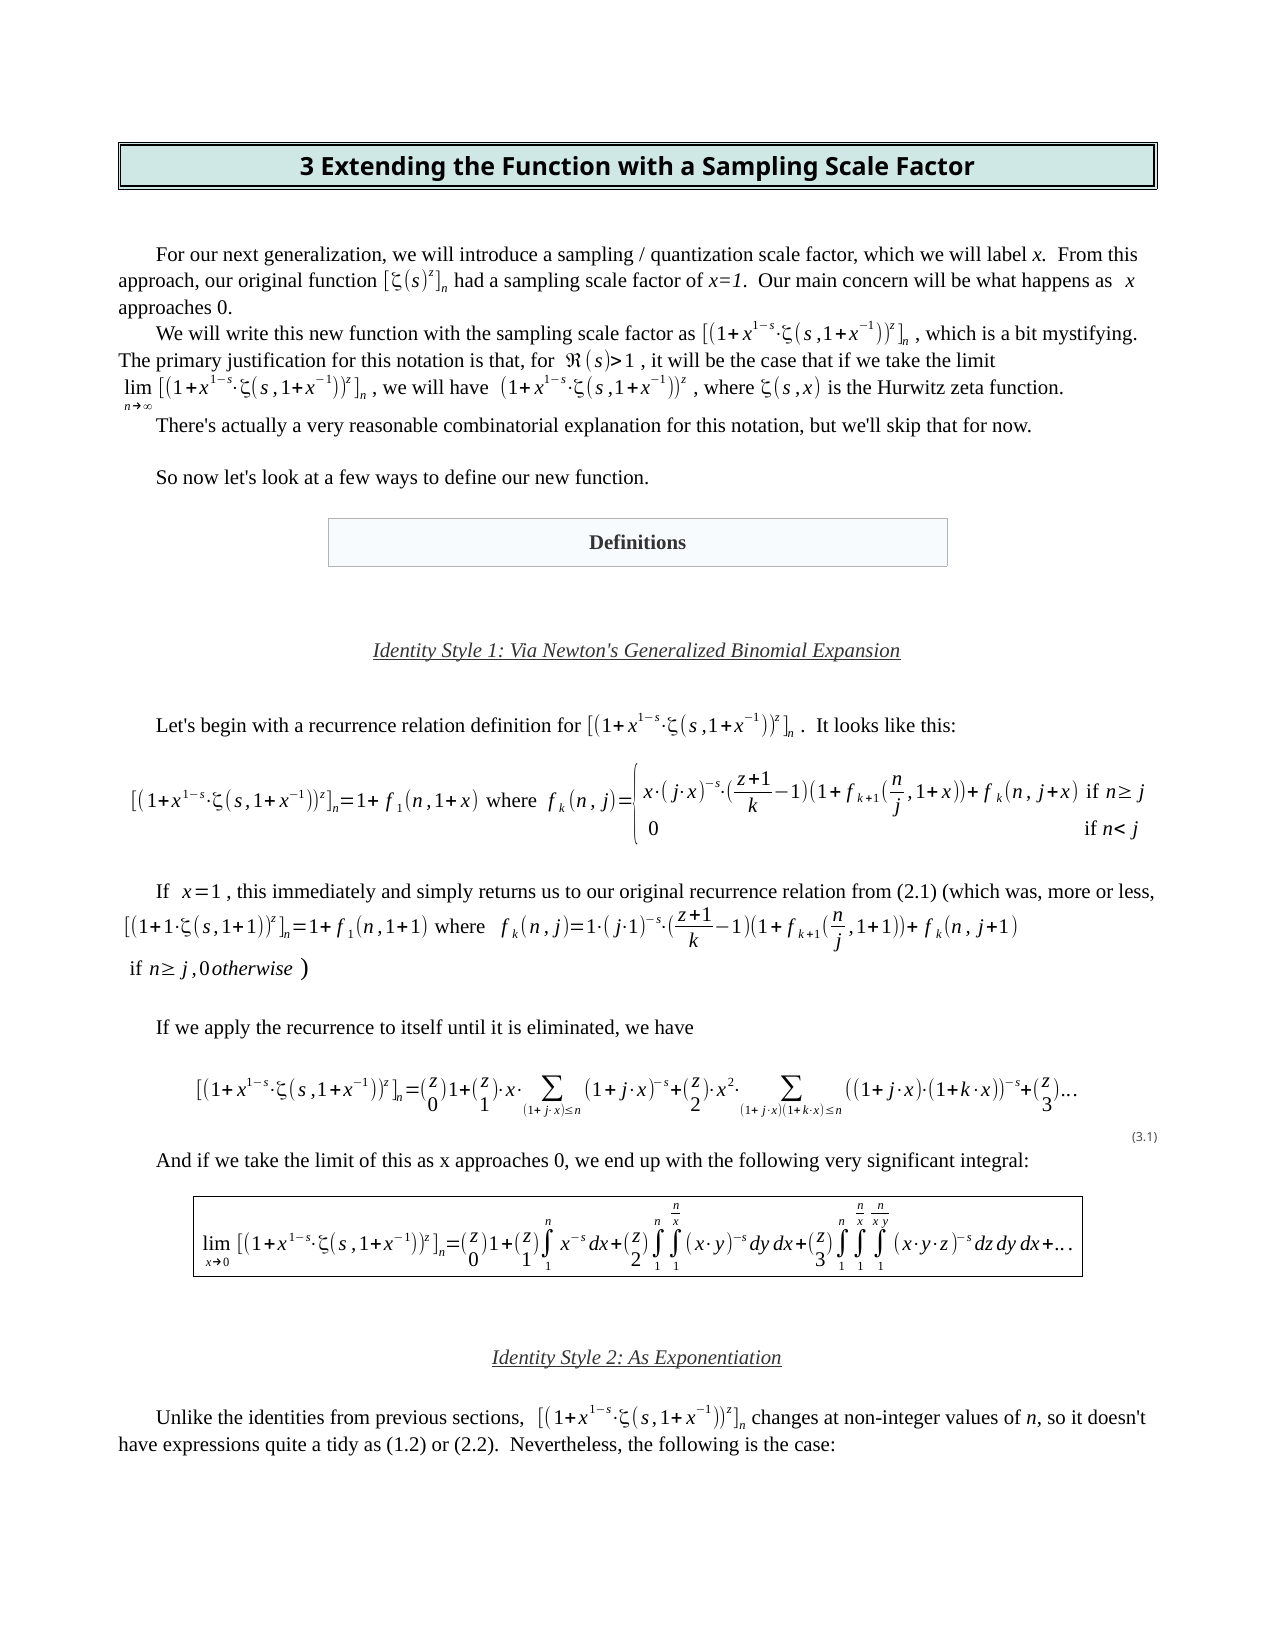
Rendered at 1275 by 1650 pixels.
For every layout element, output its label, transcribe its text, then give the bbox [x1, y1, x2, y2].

text Unlike the identities from previous sections, changes at non-integer values of n, so it doesn't have expressions quite a tidy as (1.2) or (2.2). Nevertheless, the following is the case: [118, 1403, 1157, 1456]
text Let's begin with a recurrence relation definition for. It looks like this: [118, 711, 1157, 740]
text And if we take the limit of this as x approaches 0, we end up with the following very significant integral: [118, 1148, 1157, 1172]
text For our next generalization, we will introduce a sampling / quantization scale factor, which we will label x. From this approach, our original functionhad a sampling scale factor of x=1. Our main concern will be what happens as approaches 0. [118, 242, 1157, 319]
text (3.1) [118, 1118, 1157, 1148]
text Identity Style 1: Via Newton's Generalized Binomial Expansion [118, 638, 1157, 662]
text So now let's look at a few ways to define our new function. [118, 465, 1157, 489]
text If , this immediately and simply returns us to our original recurrence relation from (2.1) (which was, more or less,where ) [118, 878, 1157, 981]
text We will write this new function with the sampling scale factor as, which is a bit mystifying. The primary justification for this notation is that, for , it will be the case that if we take the limit , we will have , whereis the Hurwitz zeta function. [118, 319, 1157, 413]
text There's actually a very reasonable combinatorial explanation for this notation, but we'll skip that for now. [118, 413, 1157, 437]
text Identity Style 2: As Exponentiation [118, 1345, 1157, 1369]
text If we apply the recurrence to itself until it is eliminated, we have [118, 1015, 1157, 1039]
text Definitions [329, 519, 947, 566]
